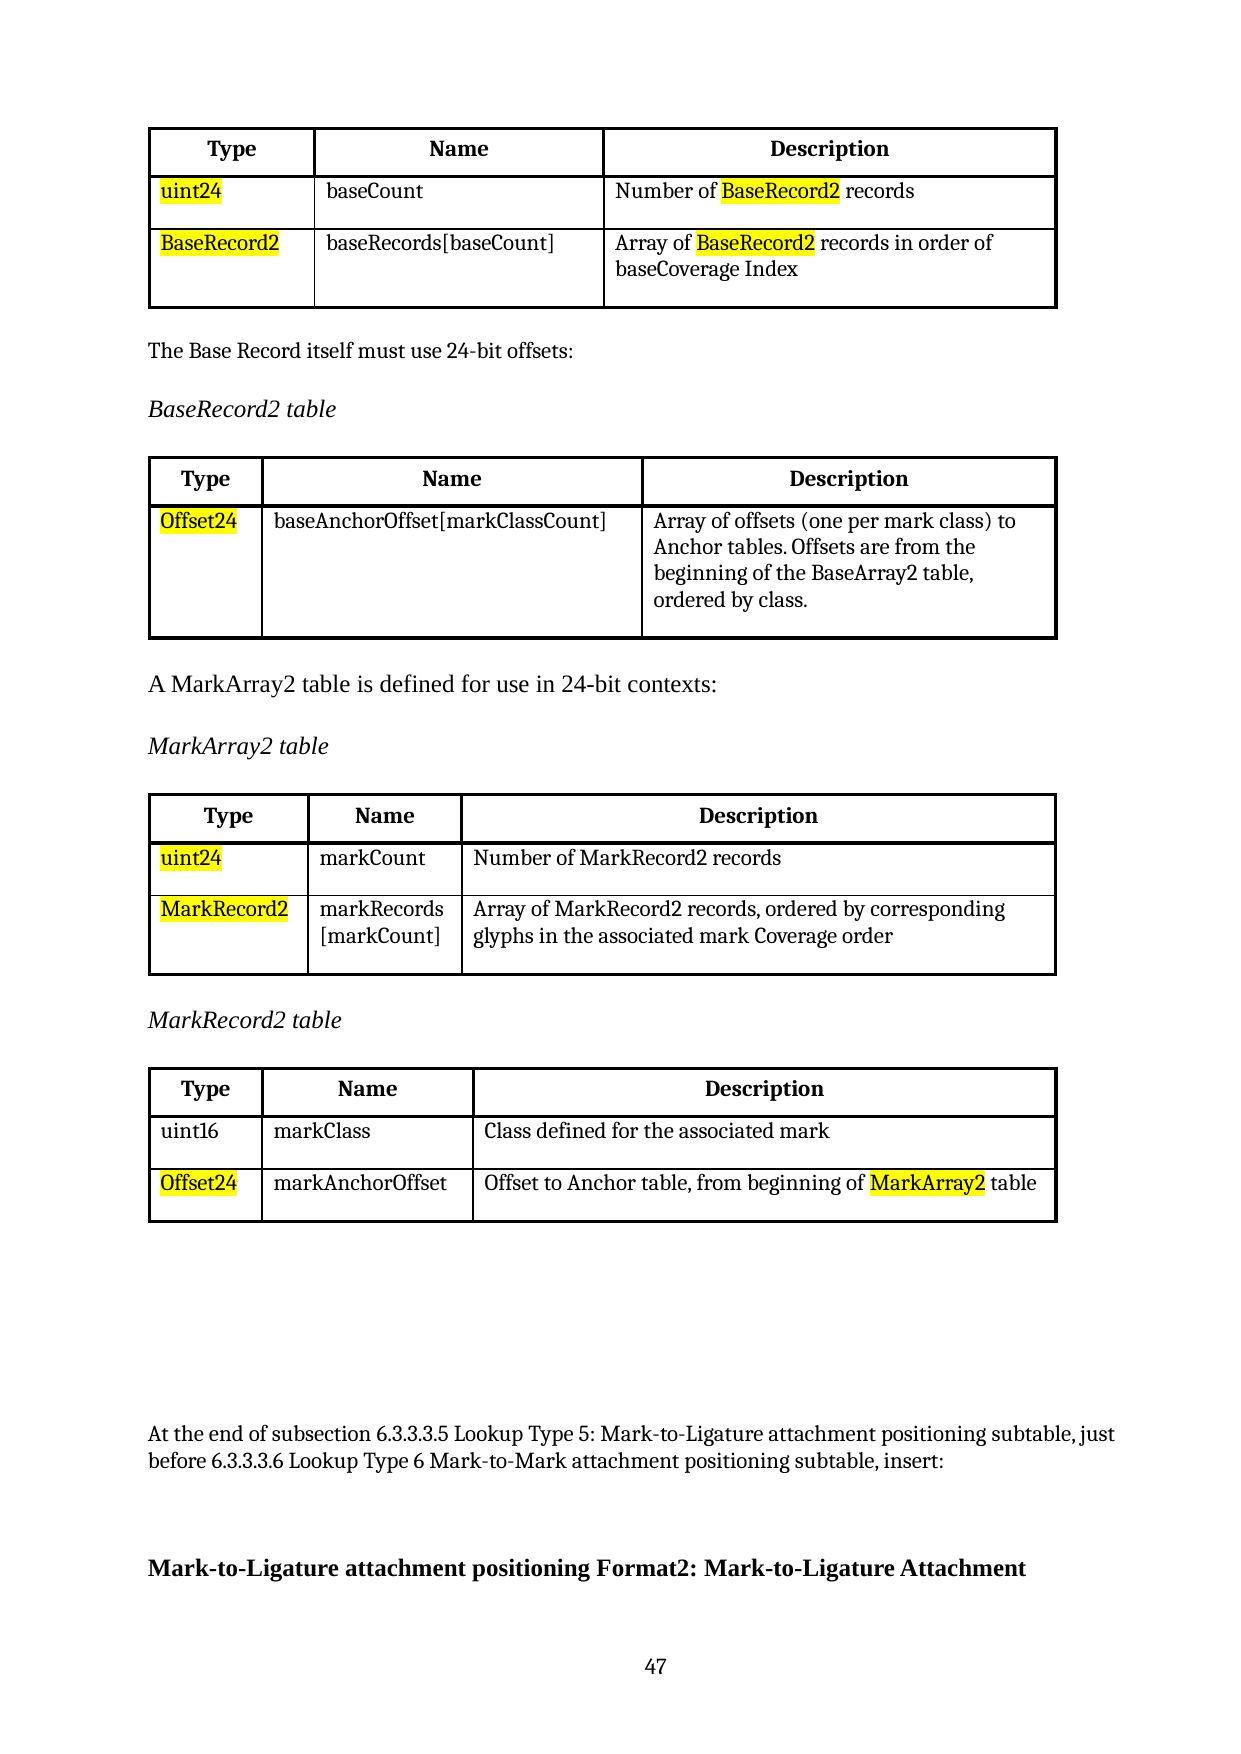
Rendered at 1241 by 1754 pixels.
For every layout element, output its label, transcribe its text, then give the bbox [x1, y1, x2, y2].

table_cell markRecords [markCount] [309, 896, 461, 972]
text MarkArray2 table [148, 731, 1163, 760]
table_cell Array of MarkRecord2 records, ordered by corresponding glyphs in the associated mark Coverage order [463, 896, 1054, 972]
table_header Name [316, 130, 602, 175]
table_cell uint24 [151, 178, 314, 228]
table_cell baseCount [315, 178, 603, 228]
table_header Description [463, 796, 1054, 841]
table_header Type [151, 130, 313, 175]
table_header Description [644, 459, 1054, 504]
table_cell Offset24 [151, 1170, 261, 1220]
table_cell Offset24 [151, 508, 261, 636]
table_header Type [151, 459, 261, 504]
table_cell markAnchorOffset [263, 1170, 472, 1220]
table_header Description [605, 130, 1054, 175]
text MarkRecord2 table [148, 1005, 1163, 1033]
table_header Name [264, 1070, 472, 1115]
table_cell Offset to Anchor table, from beginning of MarkArray2 table [474, 1170, 1054, 1220]
table_cell baseAnchorOffset[markClassCount] [263, 508, 641, 636]
table_header Type [151, 1070, 261, 1115]
table_cell MarkRecord2 [151, 896, 307, 972]
table_cell baseRecords[baseCount] [315, 230, 603, 306]
text Mark-to-Ligature attachment positioning Format2: Mark-to-Ligature Attachment [148, 1553, 1163, 1582]
text BaseRecord2 table [148, 394, 1163, 423]
table_cell markClass [263, 1118, 472, 1168]
table_header Name [310, 796, 460, 841]
table_cell Number of BaseRecord2 records [605, 178, 1054, 228]
text The Base Record itself must use 24-bit offsets: [148, 338, 1163, 365]
table_cell Array of BaseRecord2 records in order of baseCoverage Index [605, 230, 1054, 306]
table_cell BaseRecord2 [151, 230, 314, 306]
table_cell uint16 [151, 1118, 261, 1168]
text At the end of subsection 6.3.3.3.5 Lookup Type 5: Mark-to-Ligature attachment positioning subtable, just before 6.3.3.3.6 Lookup Type 6 Mark-to-Mark attachment positioning subtable, insert: [148, 1421, 1163, 1474]
table_cell Array of offsets (one per mark class) to Anchor tables. Offsets are from the beginning of the BaseArray2 table, ordered by class. [643, 508, 1054, 636]
table_cell Class defined for the associated mark [474, 1118, 1054, 1168]
table_cell Number of MarkRecord2 records [463, 845, 1054, 894]
table_cell uint24 [151, 845, 307, 894]
table_header Description [475, 1070, 1054, 1115]
table_cell markCount [309, 845, 461, 894]
table_header Name [264, 459, 641, 504]
table_header Type [151, 796, 307, 841]
text A MarkArray2 table is defined for use in 24-bit contexts: [148, 669, 1163, 697]
